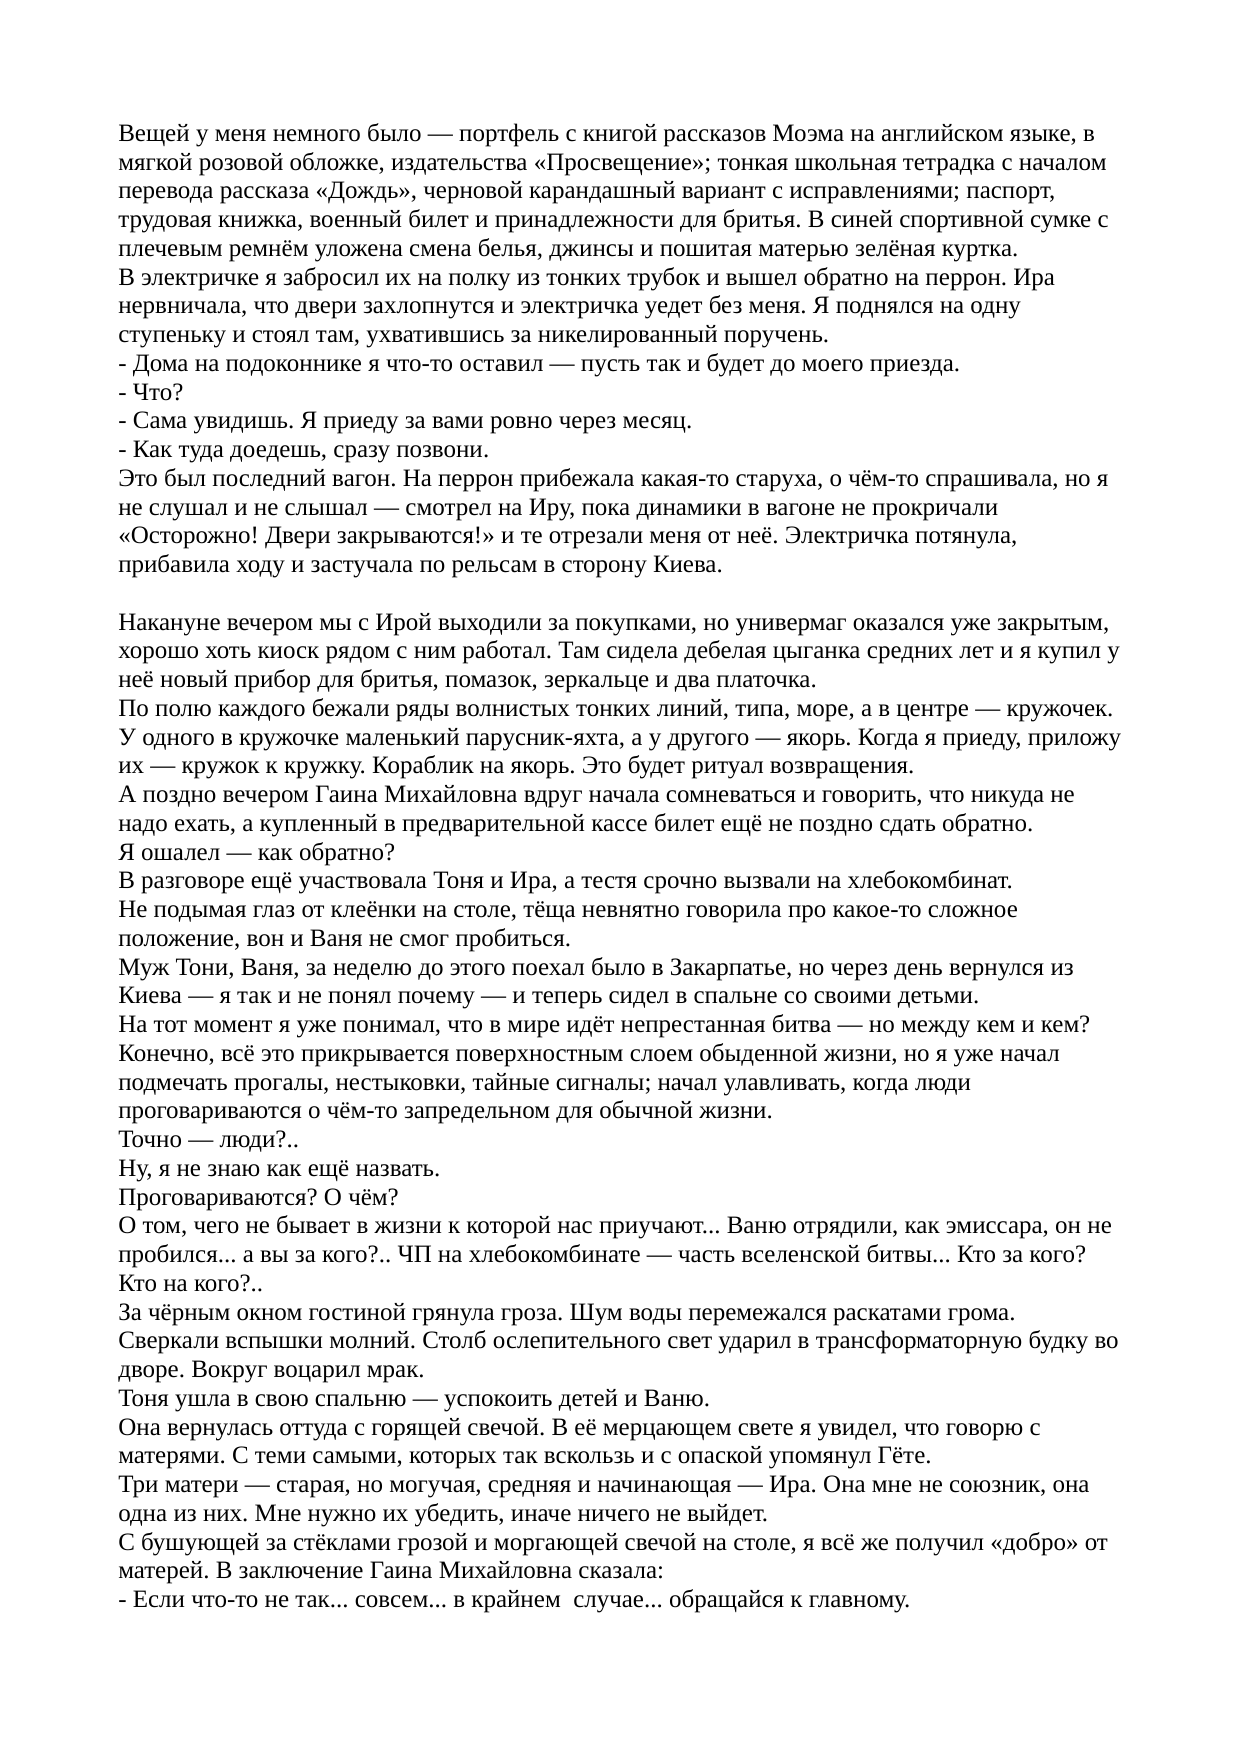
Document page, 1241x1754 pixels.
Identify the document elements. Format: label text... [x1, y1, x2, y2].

text Три матери — старая, но могучая, средняя и начинающая — Ира. Она мне не союзник, она одна из них. Мне нужно их убедить, иначе ничего не выйдет. [118, 1469, 1122, 1527]
text Точно — люди?.. [118, 1124, 1122, 1153]
text Вещей у меня немного было — портфель с книгой рассказов Моэма на английском языке, в мягкой розовой обложке, издательства «Просвещение»; тонкая школьная тетрадка с началом перевода рассказа «Дождь», черновой карандашный вариант с исправлениями; паспорт, трудовая книжка, военный билет и принадлежности для бритья. В синей спортивной сумке с плечевым ремнём уложена смена белья, джинсы и пошитая матерью зелёная куртка. [118, 118, 1122, 262]
text Проговариваются? О чём? [118, 1182, 1122, 1211]
text Конечно, всё это прикрывается поверхностным слоем обыденной жизни, но я уже начал подмечать прогалы, нестыковки, тайные сигналы; начал улавливать, когда люди проговариваются о чём-то запредельном для обычной жизни. [118, 1038, 1122, 1124]
text На тот момент я уже понимал, что в мире идёт непрестанная битва — но между кем и кем? [118, 1009, 1122, 1038]
text - Сама увидишь. Я приеду за вами ровно через месяц. [118, 406, 1122, 434]
text По полю каждого бежали ряды волнистых тонких линий, типа, море, а в центре — кружочек. [118, 693, 1122, 722]
text Я ошалел — как обратно? [118, 837, 1122, 866]
text Накануне вечером мы с Ирой выходили за покупками, но универмаг оказался уже закрытым, хорошо хоть киоск рядом с ним работал. Там сидела дебелая цыганка средних лет и я купил у неё новый прибор для бритья, помазок, зеркальце и два платочка. [118, 607, 1122, 693]
text Ну, я не знаю как ещё назвать. [118, 1153, 1122, 1182]
text Она вернулась оттуда с горящей свечой. В её мерцающем свете я увидел, что говорю с матерями. С теми самыми, которых так вскользь и с опаской упомянул Гёте. [118, 1412, 1122, 1469]
text В электричке я забросил их на полку из тонких трубок и вышел обратно на перрон. Ира нервничала, что двери захлопнутся и электричка уедет без меня. Я поднялся на одну ступеньку и стоял там, ухватившись за никелированный поручень. [118, 262, 1122, 348]
text У одного в кружочке маленький парусник-яхта, а у другого — якорь. Когда я приеду, приложу их — кружок к кружку. Кораблик на якорь. Это будет ритуал возвращения. [118, 722, 1122, 779]
text О том, чего не бывает в жизни к которой нас приучают... Ваню отрядили, как эмиссара, он не пробился... а вы за кого?.. ЧП на хлебокомбинате — часть вселенской битвы... Кто за кого? Кто на кого?.. [118, 1211, 1122, 1297]
text - Дома на подоконнике я что-то оставил — пусть так и будет до моего приезда. [118, 348, 1122, 377]
text В разговоре ещё участвовала Тоня и Ира, а тестя срочно вызвали на хлебокомбинат. [118, 866, 1122, 894]
text За чёрным окном гостиной грянула гроза. Шум воды перемежался раскатами грома. Сверкали вспышки молний. Столб ослепительного свет ударил в трансформаторную будку во дворе. Вокруг воцарил мрак. [118, 1297, 1122, 1383]
text Тоня ушла в свою спальню — успокоить детей и Ваню. [118, 1383, 1122, 1412]
text Не подымая глаз от клеёнки на столе, тёща невнятно говорила про какое-то сложное положение, вон и Ваня не смог пробиться. [118, 894, 1122, 952]
text Муж Тони, Ваня, за неделю до этого поехал было в Закарпатье, но через день вернулся из Киева — я так и не понял почему — и теперь сидел в спальне со своими детьми. [118, 952, 1122, 1009]
text - Что? [118, 377, 1122, 406]
text С бушующей за стёклами грозой и моргающей свечой на столе, я всё же получил «добро» от матерей. В заключение Гаина Михайловна сказала: [118, 1527, 1122, 1584]
text А поздно вечером Гаина Михайловна вдруг начала сомневаться и говорить, что никуда не надо ехать, а купленный в предварительной кассе билет ещё не поздно сдать обратно. [118, 779, 1122, 837]
text Это был последний вагон. На перрон прибежала какая-то старуха, о чём-то спрашивала, но я не слушал и не слышал — смотрел на Иру, пока динамики в вагоне не прокричали «Осторожно! Двери закрываются!» и те отрезали меня от неё. Электричка потянула, прибавила ходу и застучала по рельсам в сторону Киева. [118, 463, 1122, 578]
text - Как туда доедешь, сразу позвони. [118, 434, 1122, 463]
text - Если что-то не так... совсем... в крайнем случае... обращайся к главному. [118, 1584, 1122, 1613]
